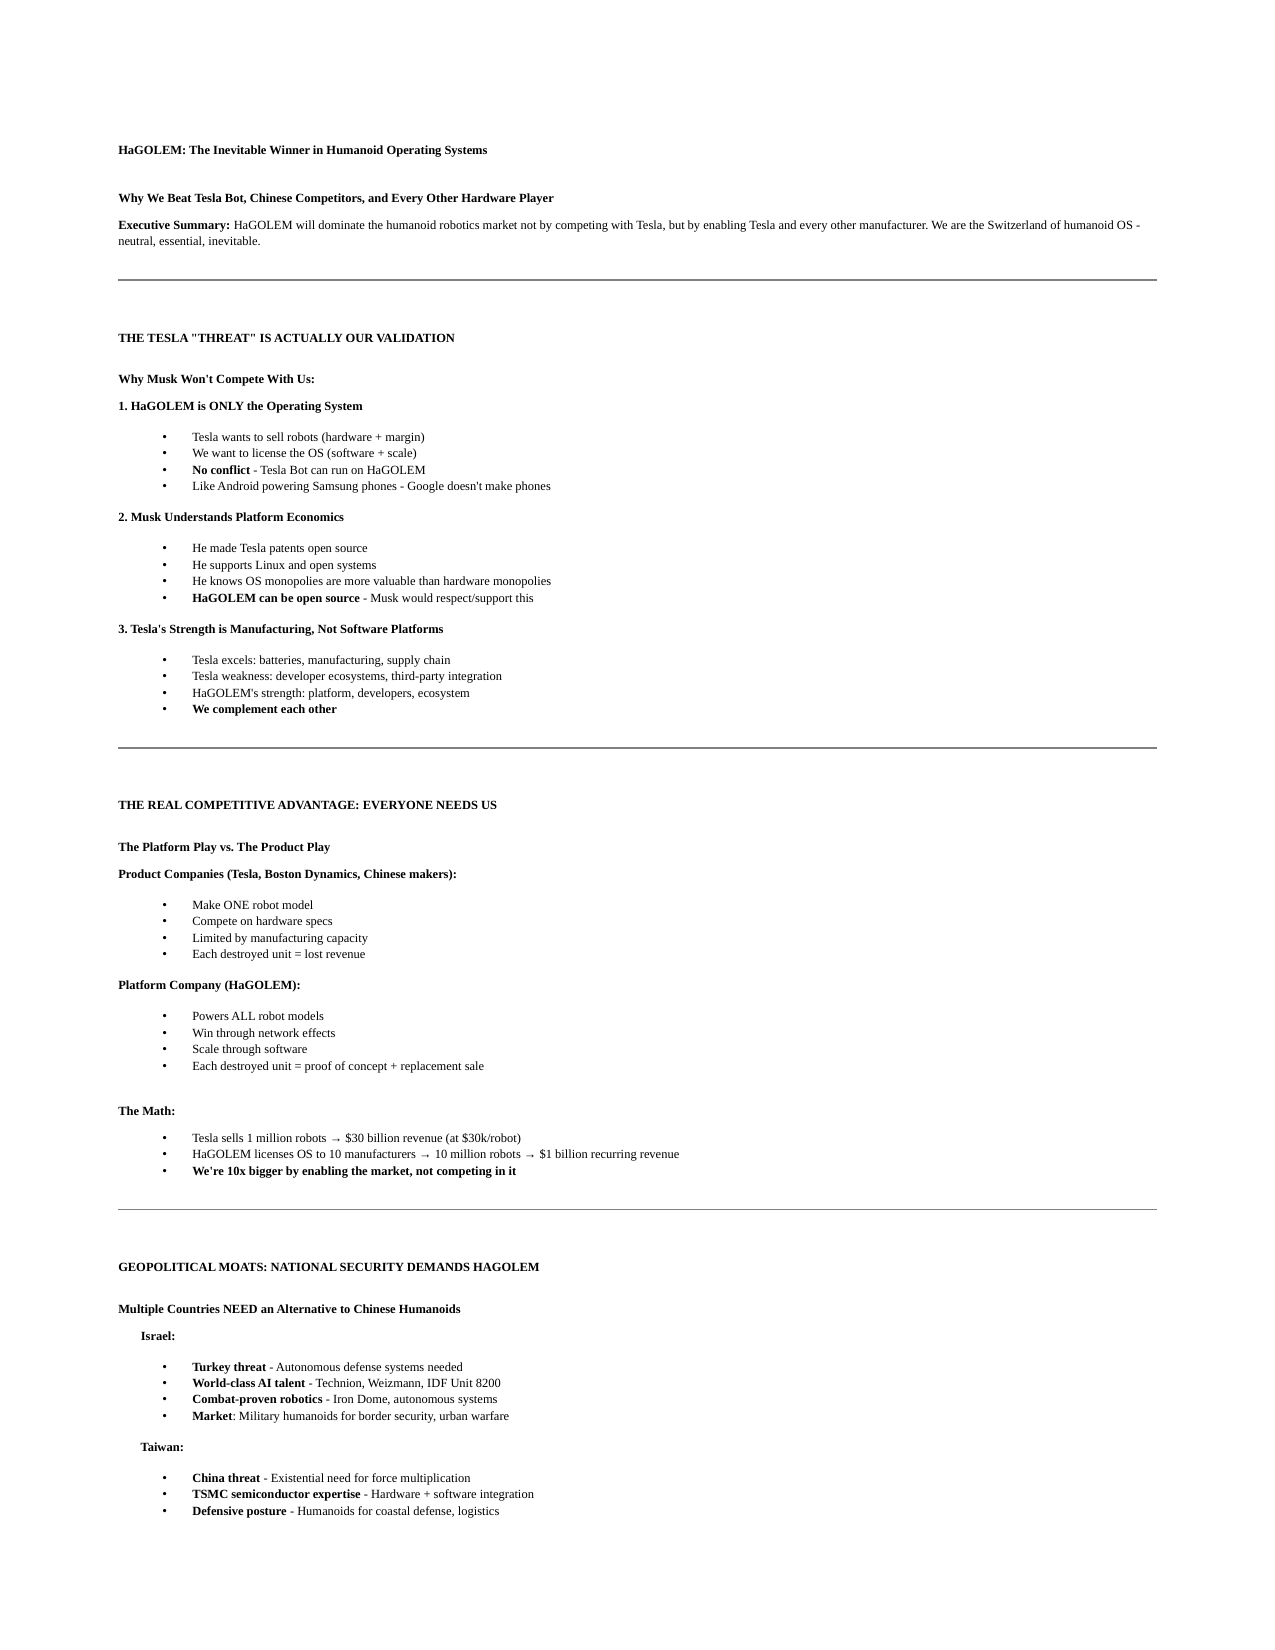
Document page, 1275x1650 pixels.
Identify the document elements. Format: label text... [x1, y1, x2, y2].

list Like Android powering Samsung phones - Google doesn't make phones [162, 479, 1157, 493]
list Tesla sells 1 million robots → $30 billion revenue (at $30k/robot) [162, 1131, 1157, 1145]
list Tesla wants to sell robots (hardware + margin) [162, 430, 1157, 444]
list HaGOLEM can be open source - Musk would respect/support this [162, 591, 1157, 605]
list HaGOLEM licenses OS to 10 manufacturers → 10 million robots → $1 billion recurring revenue [162, 1147, 1157, 1162]
list He knows OS monopolies are more valuable than hardware monopolies [162, 574, 1157, 588]
text Platform Company (HaGOLEM): [118, 978, 1157, 992]
list Market: Military humanoids for border security, urban warfare [162, 1409, 1157, 1423]
subtitle Why Musk Won't Compete With Us: [118, 372, 1157, 386]
list Limited by manufacturing capacity [162, 930, 1157, 945]
list We complement each other [162, 702, 1157, 716]
subtitle Multiple Countries NEED an Alternative to Chinese Humanoids [118, 1301, 1157, 1316]
list TSMC semiconductor expertise - Hardware + software integration [162, 1487, 1157, 1502]
text 3. Tesla's Strength is Manufacturing, Not Software Platforms [118, 622, 1157, 636]
list We're 10x bigger by enabling the market, not competing in it [162, 1164, 1157, 1178]
list HaGOLEM's strength: platform, developers, ecosystem [162, 686, 1157, 700]
list He made Tesla patents open source [162, 541, 1157, 556]
list World-class AI talent - Technion, Weizmann, IDF Unit 8200 [162, 1376, 1157, 1390]
list Each destroyed unit = lost revenue [162, 947, 1157, 961]
subtitle The Platform Play vs. The Product Play [118, 839, 1157, 854]
text 🇮🇱 Israel: [118, 1328, 1157, 1343]
subtitle The Math: [118, 1104, 1157, 1118]
list He supports Linux and open systems [162, 558, 1157, 572]
list Win through network effects [162, 1025, 1157, 1040]
list Compete on hardware specs [162, 914, 1157, 928]
list Turkey threat - Autonomous defense systems needed [162, 1359, 1157, 1374]
text 🇹🇼 Taiwan: [118, 1440, 1157, 1454]
subtitle Why We Beat Tesla Bot, Chinese Competitors, and Every Other Hardware Player [118, 191, 1157, 205]
list Make ONE robot model [162, 897, 1157, 912]
list No conflict - Tesla Bot can run on HaGOLEM [162, 463, 1157, 477]
list Tesla weakness: developer ecosystems, third-party integration [162, 669, 1157, 683]
subtitle THE TESLA "THREAT" IS ACTUALLY OUR VALIDATION [118, 330, 1157, 345]
list Powers ALL robot models [162, 1009, 1157, 1023]
list China threat - Existential need for force multiplication [162, 1471, 1157, 1485]
text 1. HaGOLEM is ONLY the Operating System [118, 399, 1157, 413]
text Product Companies (Tesla, Boston Dynamics, Chinese makers): [118, 866, 1157, 881]
list We want to license the OS (software + scale) [162, 446, 1157, 461]
text 2. Musk Understands Platform Economics [118, 510, 1157, 524]
subtitle THE REAL COMPETITIVE ADVANTAGE: EVERYONE NEEDS US [118, 798, 1157, 812]
text Executive Summary: HaGOLEM will dominate the humanoid robotics market not by competing with Tesla, but by enabling Tesla and every other manufacturer. We are the Switzerland of humanoid OS - neutral, essential, inevitable. [118, 218, 1157, 248]
subtitle HaGOLEM: The Inevitable Winner in Humanoid Operating Systems [118, 143, 1157, 157]
subtitle GEOPOLITICAL MOATS: NATIONAL SECURITY DEMANDS HAGOLEM [118, 1260, 1157, 1274]
list Tesla excels: batteries, manufacturing, supply chain [162, 653, 1157, 667]
list Combat-proven robotics - Iron Dome, autonomous systems [162, 1392, 1157, 1407]
list Scale through software [162, 1042, 1157, 1056]
list Defensive posture - Humanoids for coastal defense, logistics [162, 1504, 1157, 1518]
list Each destroyed unit = proof of concept + replacement sale [162, 1058, 1157, 1073]
